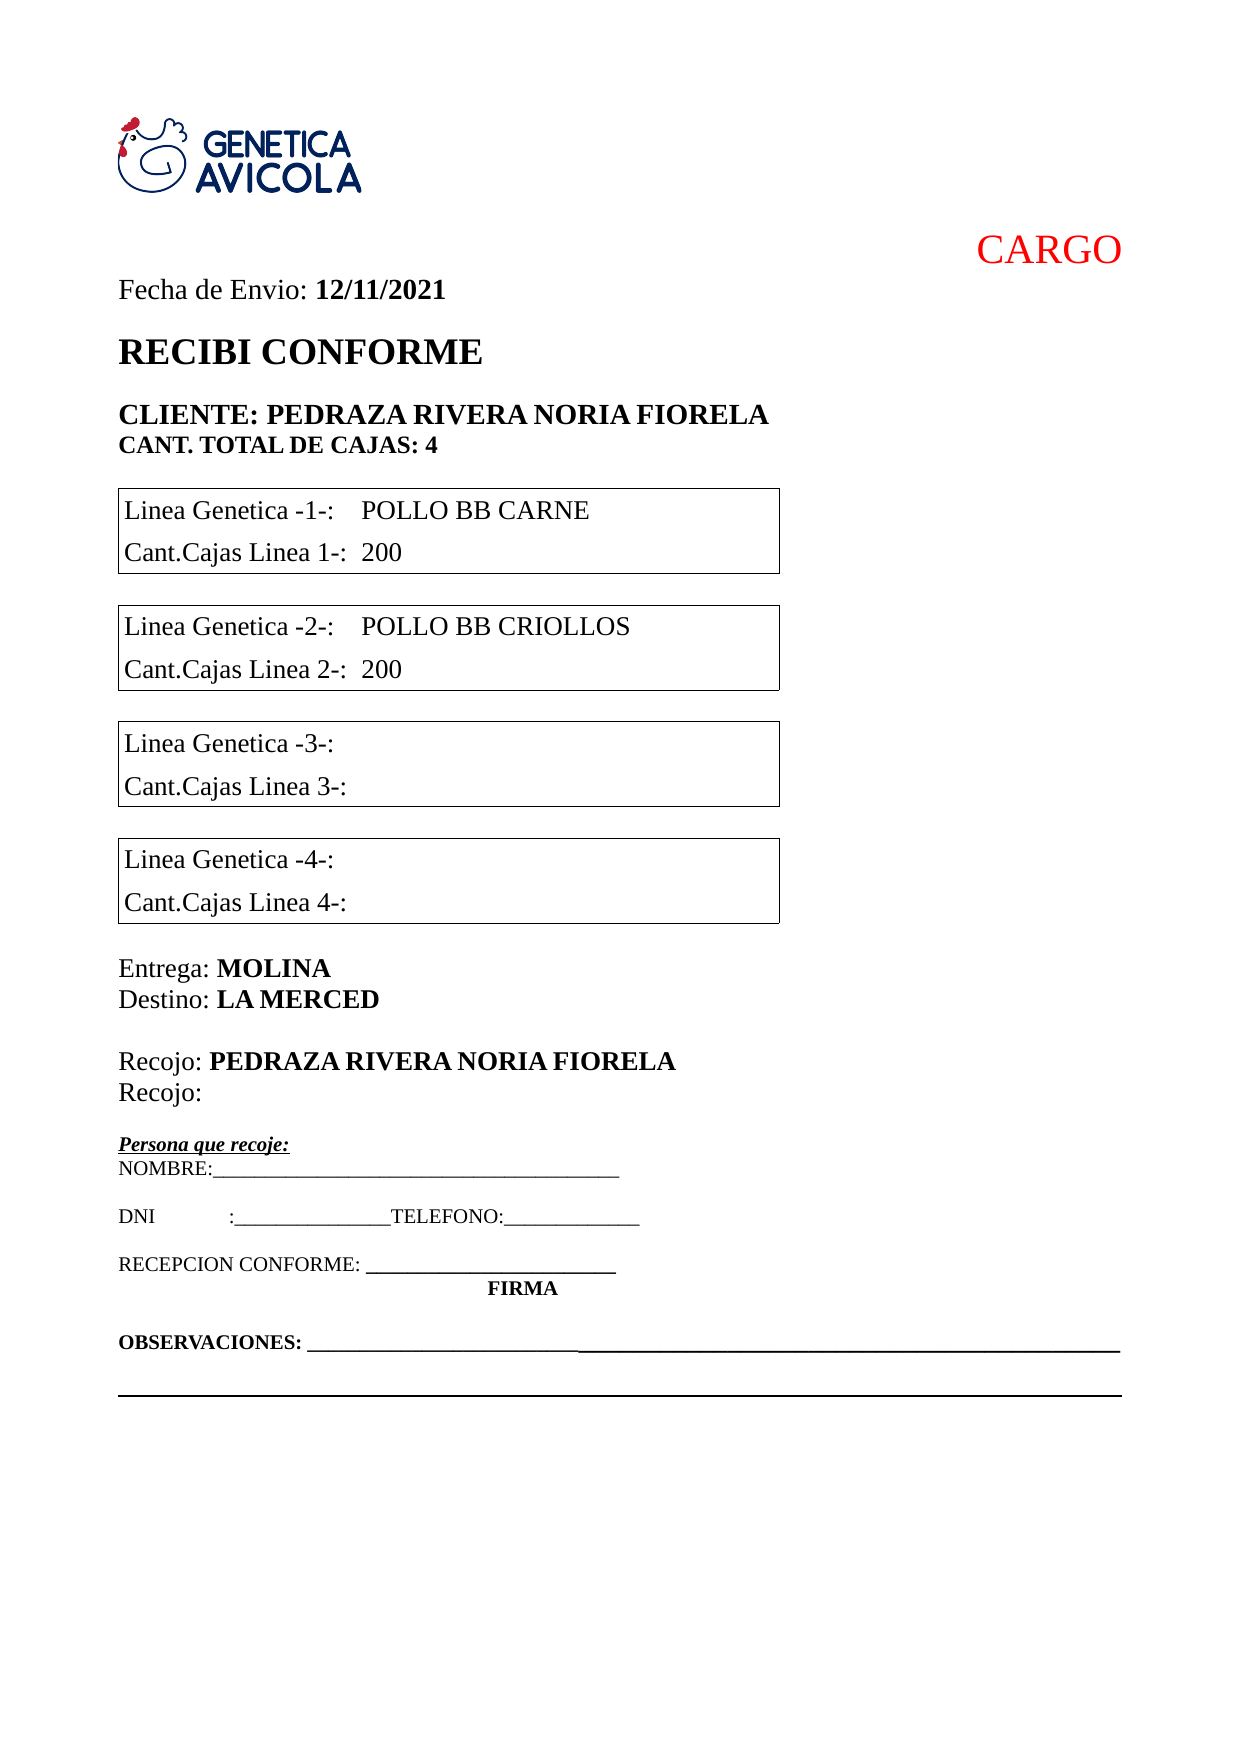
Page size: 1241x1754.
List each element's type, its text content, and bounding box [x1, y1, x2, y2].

table_cell Cant.Cajas Linea 2-: [119, 647, 356, 690]
table_cell [356, 880, 779, 923]
table_header Linea Genetica -1-: [119, 489, 356, 531]
table_cell [356, 764, 779, 806]
table_cell [356, 722, 779, 764]
picture [117, 117, 362, 193]
table_header POLLO BB CARNE [356, 489, 779, 531]
table_cell [356, 807, 779, 838]
text DNI :_______________TELEFONO:_____________ [118, 1204, 1122, 1228]
table_cell [356, 691, 779, 721]
text CARGO [118, 224, 1122, 272]
table_cell Linea Genetica -2-: [119, 606, 356, 647]
table_cell [118, 691, 356, 721]
text CANT. TOTAL DE CAJAS: 4 [118, 431, 1122, 459]
text RECEPCION CONFORME: ________________________ [118, 1252, 1122, 1276]
table_cell Linea Genetica -4-: [119, 839, 356, 880]
text Persona que recoje: [118, 1132, 1122, 1156]
table_cell POLLO BB CRIOLLOS [356, 606, 779, 647]
table_cell Linea Genetica -3-: [119, 722, 356, 764]
table_cell [356, 839, 779, 880]
table_cell [118, 574, 356, 604]
text NOMBRE:_______________________________________ [118, 1156, 1122, 1180]
text CLIENTE: PEDRAZA RIVERA NORIA FIORELA [118, 397, 1122, 431]
text OBSERVACIONES: __________________________________________________________________ [118, 1324, 1122, 1355]
text Recojo: [118, 1076, 1122, 1108]
text Entrega: MOLINA [118, 952, 1122, 983]
text FIRMA [118, 1276, 1122, 1300]
table_cell [356, 574, 779, 604]
text RECIBI CONFORME [118, 330, 1122, 373]
text Destino: LA MERCED [118, 983, 1122, 1014]
table_cell 200 [356, 647, 779, 690]
table_cell 200 [356, 531, 779, 573]
table_cell Cant.Cajas Linea 1-: [119, 531, 356, 573]
table_cell [118, 807, 356, 838]
text Fecha de Envio: 12/11/2021 [118, 272, 1122, 306]
table_cell Cant.Cajas Linea 4-: [119, 880, 356, 923]
text Recojo: PEDRAZA RIVERA NORIA FIORELA [118, 1045, 1122, 1076]
table_cell Cant.Cajas Linea 3-: [119, 764, 356, 806]
